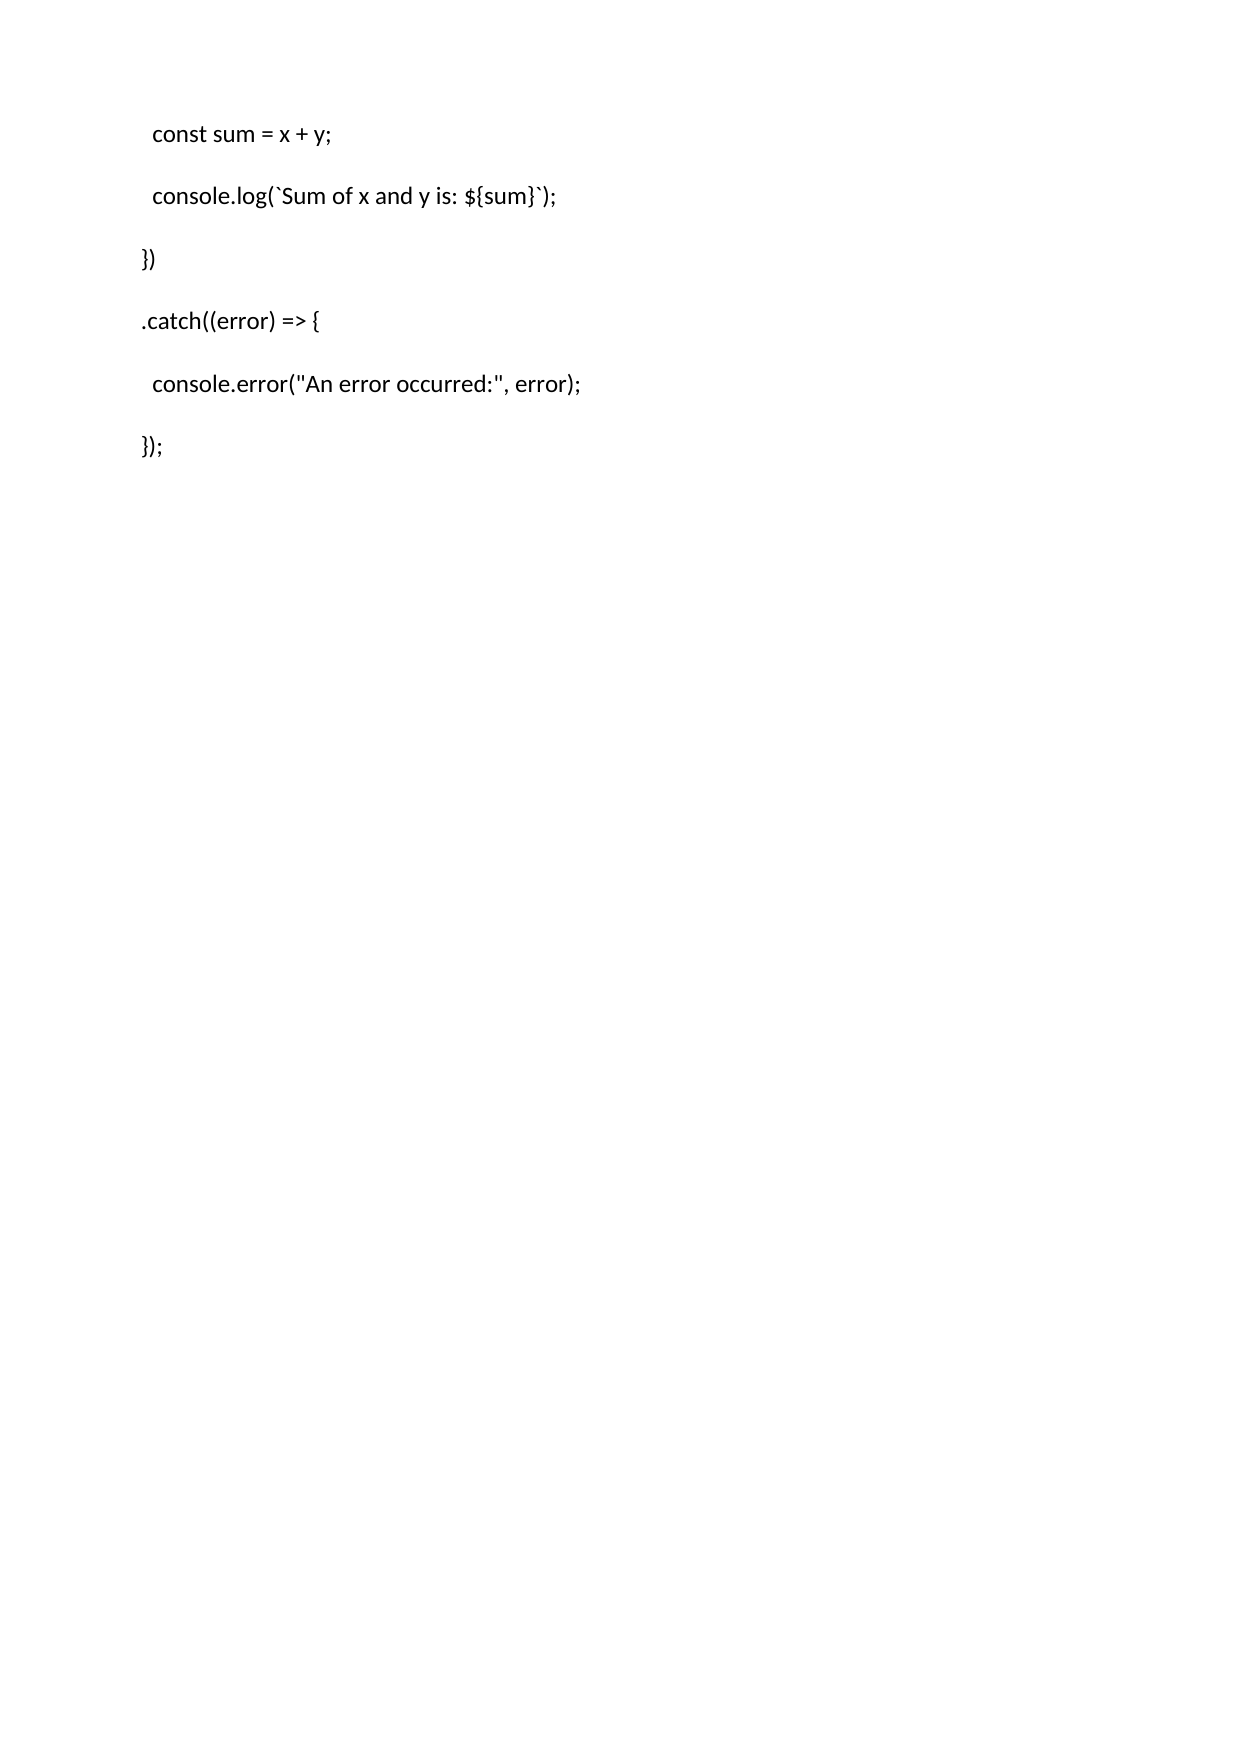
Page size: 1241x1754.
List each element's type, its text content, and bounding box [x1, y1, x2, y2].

text .catch((error) => { [118, 305, 1122, 336]
text }); [118, 430, 1122, 461]
text console.log(`Sum of x and y is: ${sum}`); [118, 181, 1122, 211]
text }) [118, 243, 1122, 273]
text console.error("An error occurred:", error); [118, 368, 1122, 398]
text const sum = x + y; [118, 118, 1122, 149]
